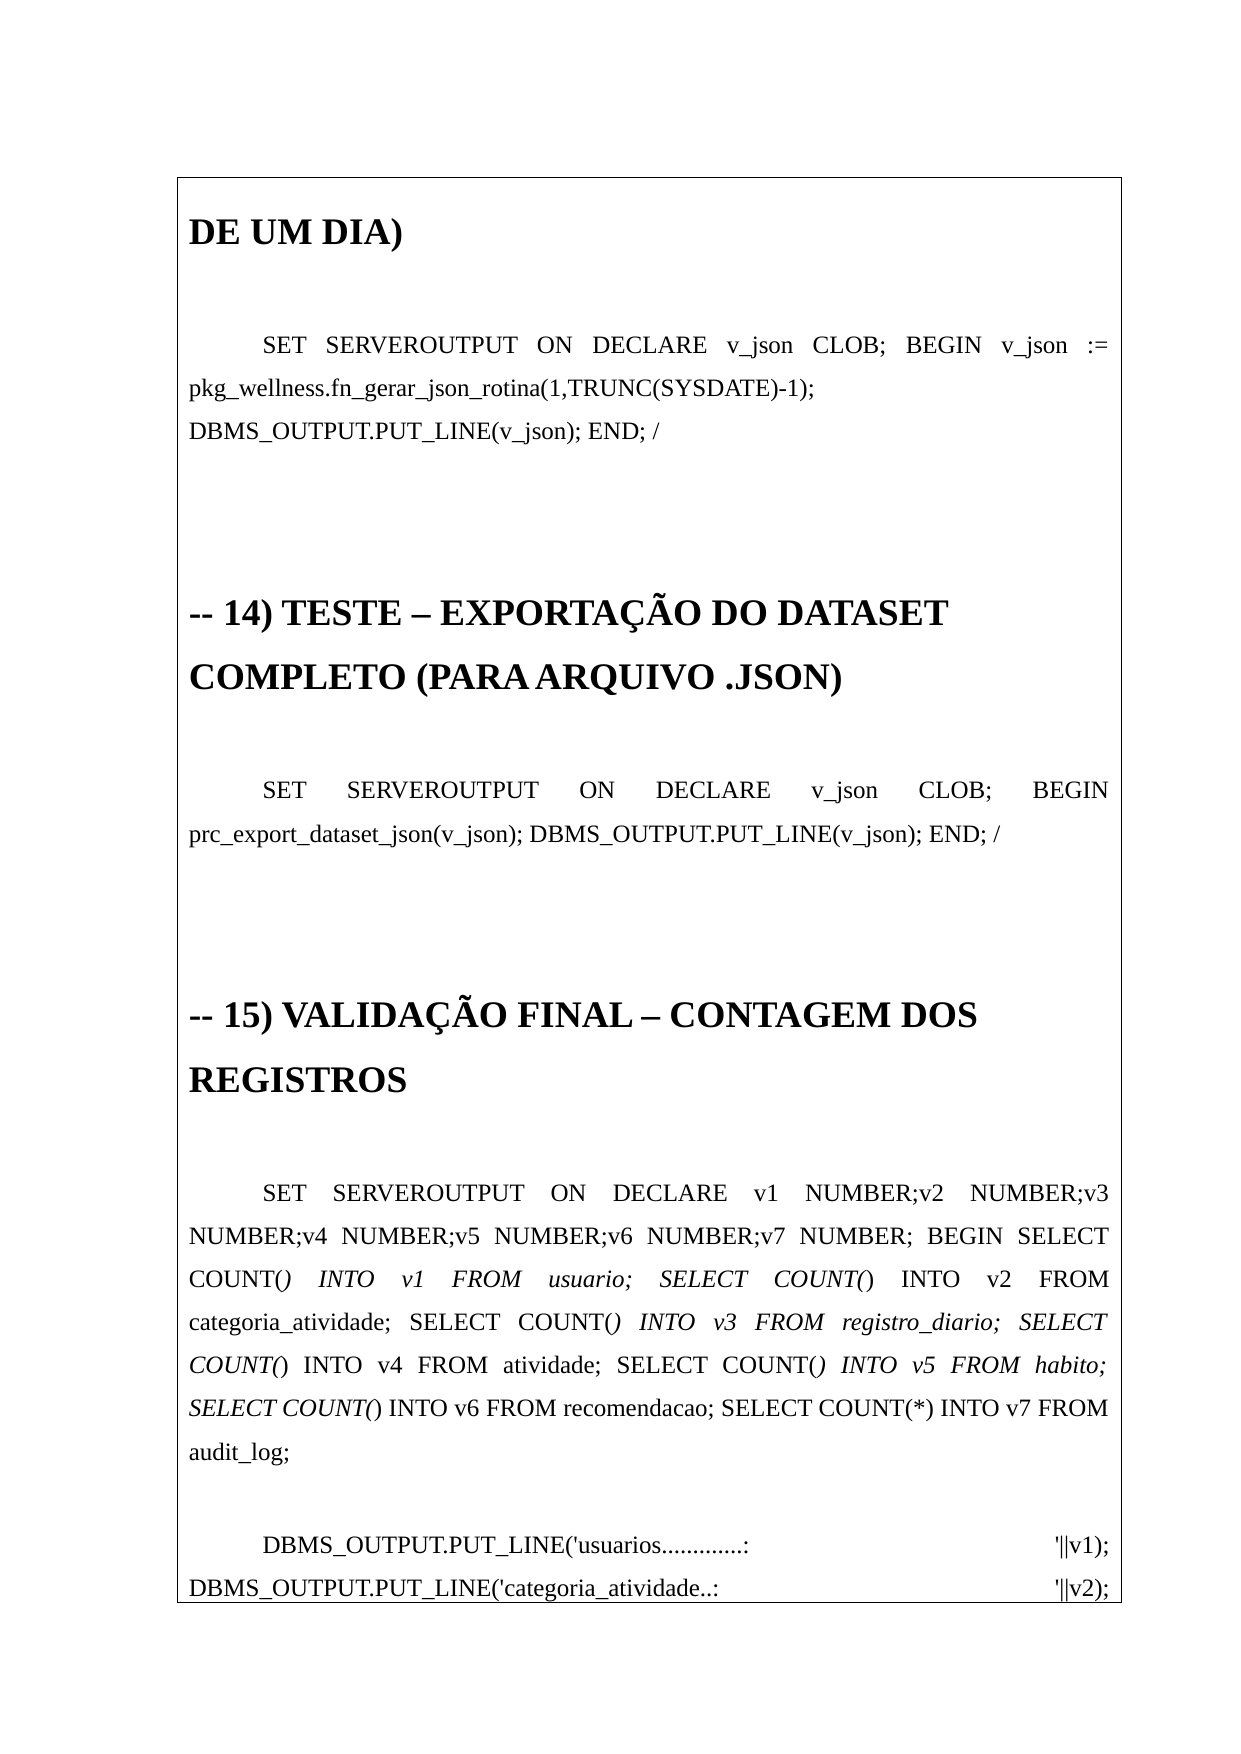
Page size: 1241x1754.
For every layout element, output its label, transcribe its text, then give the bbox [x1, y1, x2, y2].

table_header DE UM DIA) SET SERVEROUTPUT ON DECLARE v_json CLOB; BEGIN v_json := pkg_wellness.fn_gerar_json_rotina(1,TRUNC(SYSDATE)-1); DBMS_OUTPUT.PUT_LINE(v_json); END; / -- 14) TESTE – EXPORTAÇÃO DO DATASET COMPLETO (PARA ARQUIVO .JSON) SET SERVEROUTPUT ON DECLARE v_json CLOB; BEGIN prc_export_dataset_json(v_json); DBMS_OUTPUT.PUT_LINE(v_json); END; / -- 15) VALIDAÇÃO FINAL – CONTAGEM DOS REGISTROS SET SERVEROUTPUT ON DECLARE v1 NUMBER;v2 NUMBER;v3 NUMBER;v4 NUMBER;v5 NUMBER;v6 NUMBER;v7 NUMBER; BEGIN SELECT COUNT() INTO v1 FROM usuario; SELECT COUNT() INTO v2 FROM categoria_atividade; SELECT COUNT() INTO v3 FROM registro_diario; SELECT COUNT() INTO v4 FROM atividade; SELECT COUNT() INTO v5 FROM habito; SELECT COUNT() INTO v6 FROM recomendacao; SELECT COUNT(*) INTO v7 FROM audit_log; DBMS_OUTPUT.PUT_LINE('usuarios.............: '||v1); DBMS_OUTPUT.PUT_LINE('categoria_atividade..: '||v2); [178, 178, 1121, 1602]
